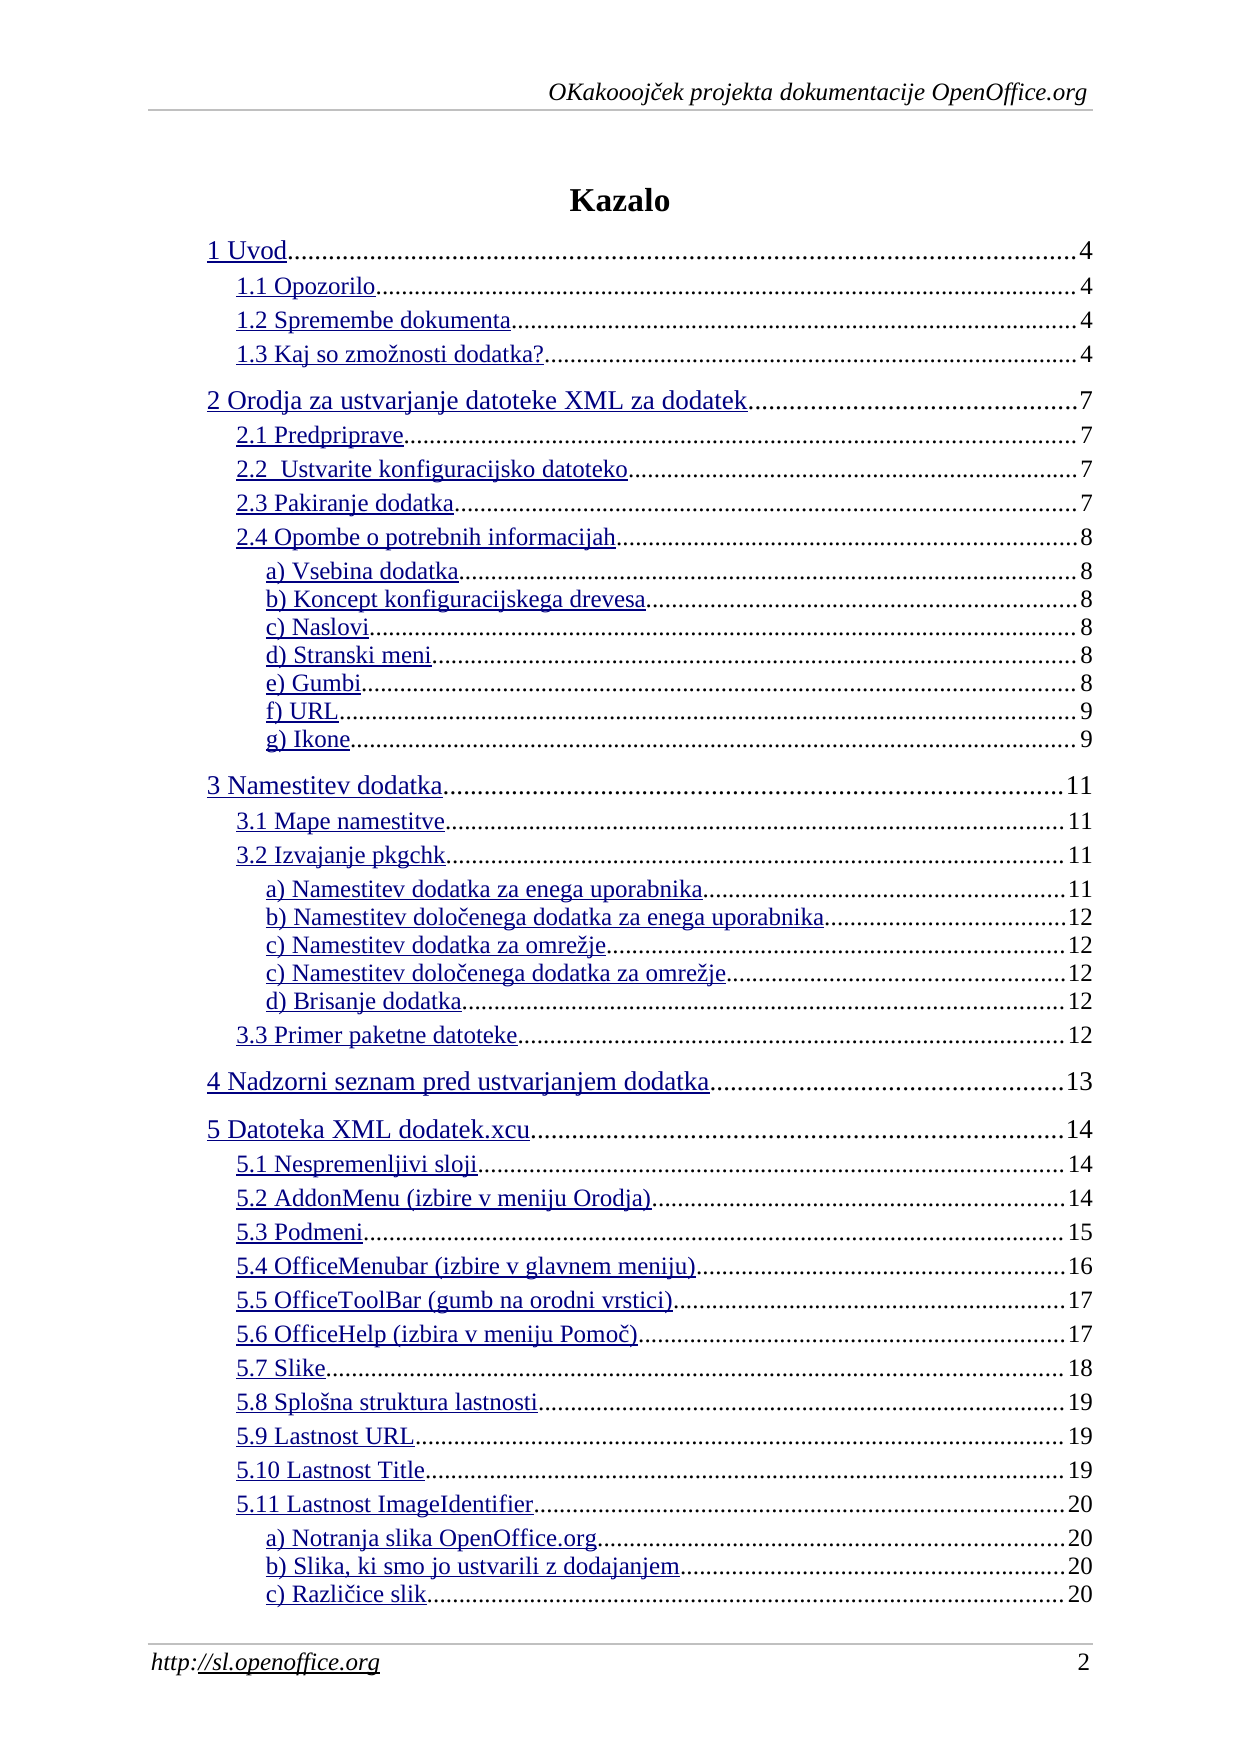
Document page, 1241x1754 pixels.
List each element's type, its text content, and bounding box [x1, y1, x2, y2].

text a) Vsebina dodatka 8 [266, 557, 1093, 585]
text a) Notranja slika OpenOffice.org 20 [266, 1524, 1093, 1552]
text 1.3 Kaj so zmožnosti dodatka? 4 [236, 339, 1093, 367]
subtitle Kazalo [148, 181, 1093, 218]
text g) Ikone 9 [266, 725, 1093, 753]
text 3.2 Izvajanje pkgchk 11 [236, 841, 1093, 869]
text 5.1 Nespremenljivi sloji 14 [236, 1150, 1093, 1178]
text c) Različice slik 20 [266, 1580, 1093, 1608]
text 5.7 Slike 18 [236, 1354, 1093, 1382]
text 1 Uvod 4 [207, 236, 1093, 266]
text 5.11 Lastnost ImageIdentifier 20 [236, 1490, 1093, 1518]
text 2.3 Pakiranje dodatka 7 [236, 489, 1093, 517]
text 3 Namestitev dodatka 11 [207, 771, 1093, 801]
text 2 Orodja za ustvarjanje datoteke XML za dodatek 7 [207, 385, 1093, 415]
text 1.1 Opozorilo 4 [236, 272, 1093, 299]
text 5.3 Podmeni 15 [236, 1218, 1093, 1246]
text 5 Datoteka XML dodatek.xcu 14 [207, 1114, 1093, 1144]
text c) Naslovi 8 [266, 613, 1093, 641]
text d) Brisanje dodatka 12 [266, 987, 1093, 1015]
text b) Namestitev določenega dodatka za enega uporabnika 12 [266, 903, 1093, 931]
text f) URL 9 [266, 697, 1093, 725]
text 5.10 Lastnost Title 19 [236, 1456, 1093, 1484]
text c) Namestitev določenega dodatka za omrežje 12 [266, 959, 1093, 987]
text 3.1 Mape namestitve 11 [236, 807, 1093, 835]
text d) Stranski meni 8 [266, 641, 1093, 669]
text 2.1 Predpriprave 7 [236, 421, 1093, 449]
text b) Slika, ki smo jo ustvarili z dodajanjem 20 [266, 1552, 1093, 1580]
text 1.2 Spremembe dokumenta 4 [236, 306, 1093, 333]
text b) Koncept konfiguracijskega drevesa 8 [266, 585, 1093, 613]
text 5.4 OfficeMenubar (izbire v glavnem meniju) 16 [236, 1252, 1093, 1280]
text 5.5 OfficeToolBar (gumb na orodni vrstici) 17 [236, 1286, 1093, 1314]
text e) Gumbi 8 [266, 669, 1093, 697]
text 2.2 Ustvarite konfiguracijsko datoteko 7 [236, 455, 1093, 483]
text 4 Nadzorni seznam pred ustvarjanjem dodatka 13 [207, 1066, 1093, 1096]
text 5.6 OfficeHelp (izbira v meniju Pomoč) 17 [236, 1320, 1093, 1348]
text c) Namestitev dodatka za omrežje 12 [266, 931, 1093, 959]
text 3.3 Primer paketne datoteke 12 [236, 1021, 1093, 1049]
text 5.8 Splošna struktura lastnosti 19 [236, 1388, 1093, 1416]
text 5.9 Lastnost URL 19 [236, 1422, 1093, 1450]
text a) Namestitev dodatka za enega uporabnika 11 [266, 875, 1093, 903]
text 5.2 AddonMenu (izbire v meniju Orodja) 14 [236, 1184, 1093, 1212]
text 2.4 Opombe o potrebnih informacijah 8 [236, 523, 1093, 551]
